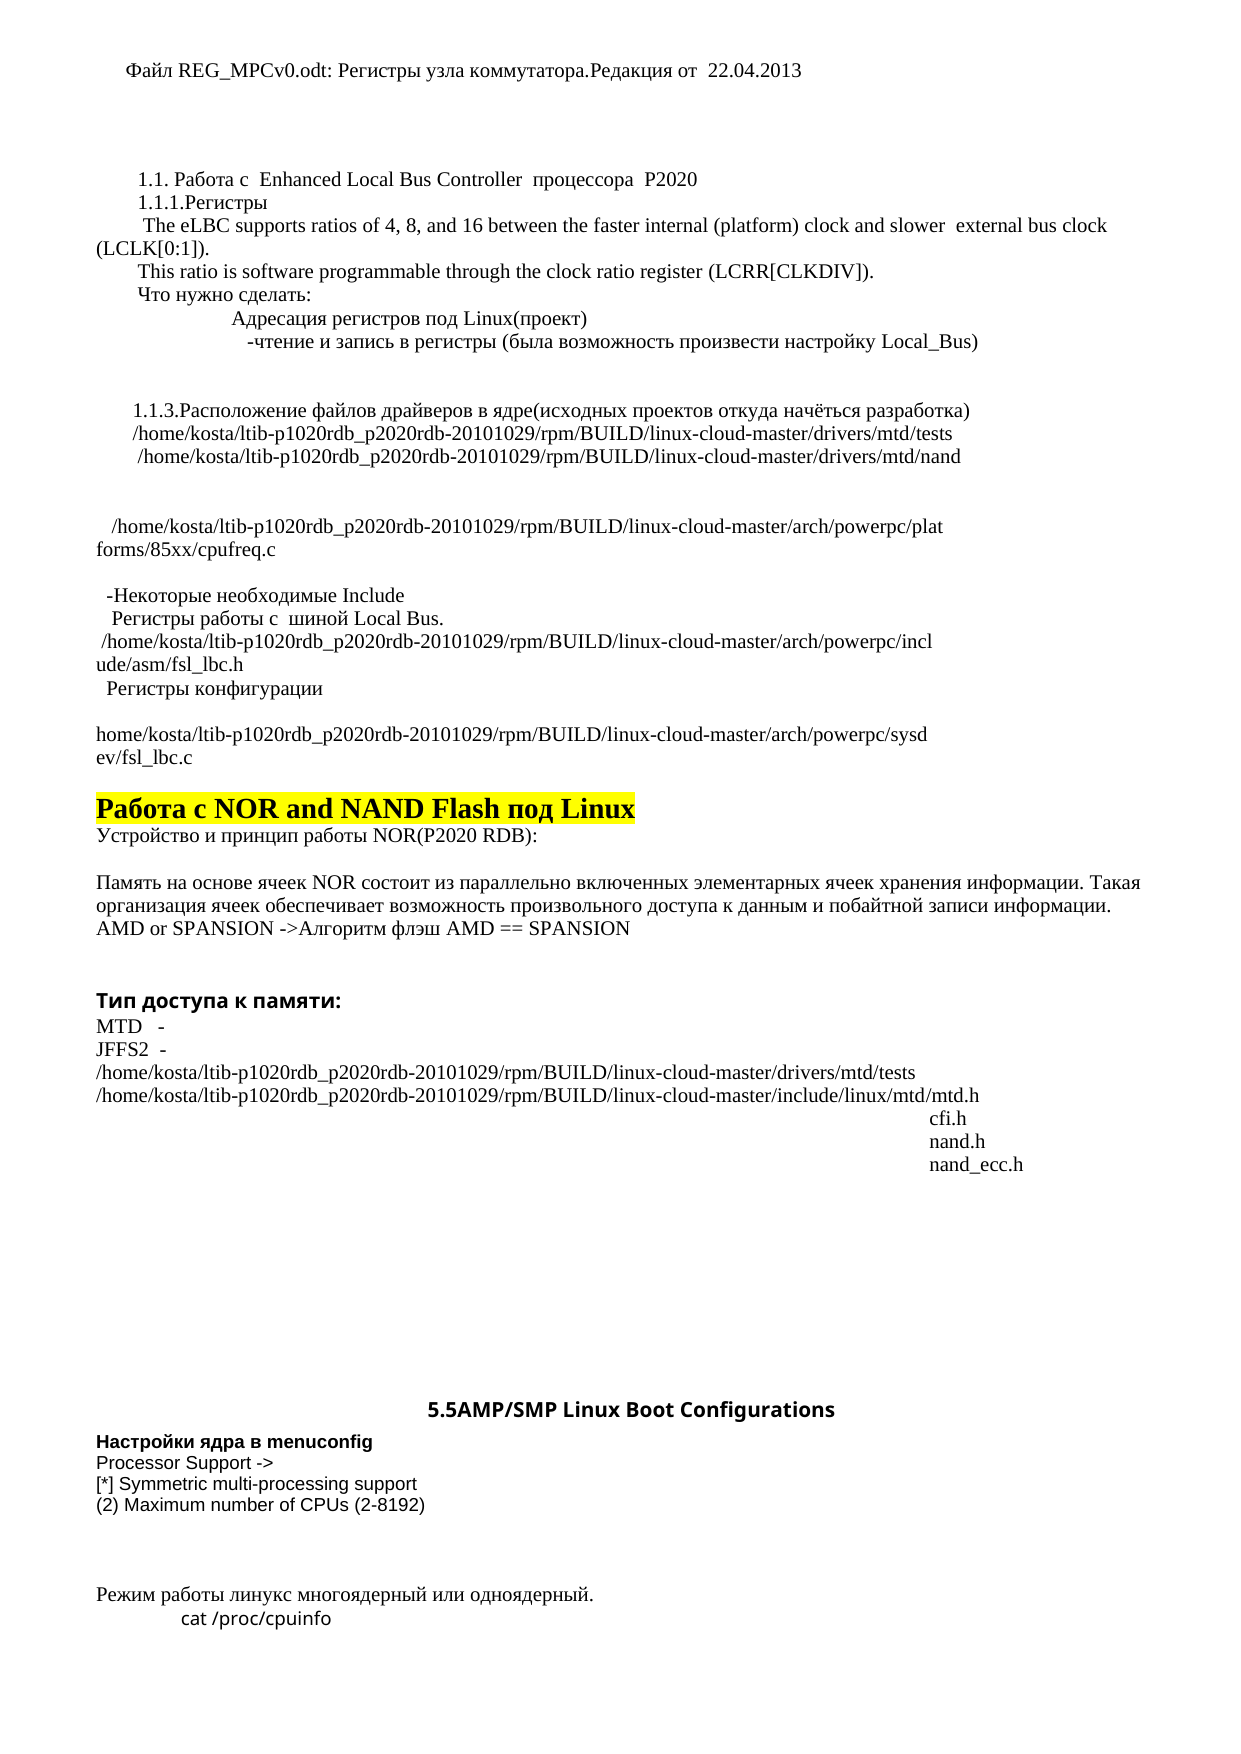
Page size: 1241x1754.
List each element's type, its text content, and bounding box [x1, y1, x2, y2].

text [*] Symmetric multi-processing support [96, 1473, 1167, 1494]
text nand.h [96, 1130, 1167, 1153]
text -чтение и запись в регистры (была возможность произвести настройку Local_Bus) [96, 329, 1167, 353]
text Регистры работы с шиной Local Bus. [96, 607, 1167, 630]
text /home/kosta/ltib-p1020rdb_p2020rdb-20101029/rpm/BUILD/linux-cloud-master/drivers/mtd/tests [96, 1061, 1167, 1084]
text forms/85xx/cpufreq.c [96, 538, 1167, 561]
text /home/kosta/ltib-p1020rdb_p2020rdb-20101029/rpm/BUILD/linux-cloud-master/drivers/mtd/tests [96, 422, 1167, 445]
text ude/asm/fsl_lbc.h [96, 653, 1167, 676]
text Тип доступа к памяти: [96, 986, 1167, 1014]
text ev/fsl_lbc.c [96, 746, 1167, 769]
text Настройки ядра в menuconfig [96, 1432, 1167, 1452]
text This ratio is software programmable through the clock ratio register (LCRR[CLKDIV]). [96, 260, 1167, 283]
text /home/kosta/ltib-p1020rdb_p2020rdb-20101029/rpm/BUILD/linux-cloud-master/arch/powerpc/plat [96, 514, 1167, 538]
text Устройство и принцип работы NOR(P2020 RDB): [96, 824, 1167, 847]
text 1.1.1.Регистры [96, 191, 1167, 214]
text nand_ecc.h [96, 1153, 1167, 1176]
text Память на основе ячеек NOR состоит из параллельно включенных элементарных ячеек хранения информации. Такая организация ячеек обеспечивает возможность произвольного доступа к данным и побайтной записи информации. [96, 871, 1167, 917]
text cat /proc/cpuinfo [171, 1606, 1167, 1631]
text 5.5AMP/SMP Linux Boot Configurations [96, 1395, 1167, 1423]
text home/kosta/ltib-p1020rdb_p2020rdb-20101029/rpm/BUILD/linux-cloud-master/arch/powerpc/sysd [96, 723, 1167, 746]
text AMD or SPANSION ->Алгоритм флэш AMD == SPANSION [96, 917, 1167, 940]
text cfi.h [96, 1107, 1167, 1130]
text MTD - [96, 1014, 1167, 1038]
text /home/kosta/ltib-p1020rdb_p2020rdb-20101029/rpm/BUILD/linux-cloud-master/arch/powerpc/incl [96, 630, 1167, 653]
text (2) Maximum number of CPUs (2-8192) [96, 1494, 1167, 1515]
text Регистры конфигурации [96, 676, 1167, 699]
text -Некоторые необходимые Include [96, 584, 1167, 607]
text JFFS2 - [96, 1038, 1167, 1061]
text /home/kosta/ltib-p1020rdb_p2020rdb-20101029/rpm/BUILD/linux-cloud-master/include/linux/mtd/mtd.h [96, 1084, 1167, 1107]
text Что нужно сделать: [96, 283, 1167, 306]
text Адресация регистров под Linux(проект) [96, 306, 1167, 329]
text Режим работы линукс многоядерный или одноядерный. [96, 1582, 1167, 1606]
text 1.1. Работа с Enhanced Local Bus Controller процессора P2020 [96, 168, 1167, 191]
text 1.1.3.Расположение файлов драйверов в ядре(исходных проектов откуда начёться разработка) [96, 399, 1167, 422]
text /home/kosta/ltib-p1020rdb_p2020rdb-20101029/rpm/BUILD/linux-cloud-master/drivers/mtd/nand [96, 445, 1167, 468]
text The eLBC supports ratios of 4, 8, and 16 between the faster internal (platform) clock and slower external bus clock (LCLK[0:1]). [96, 214, 1167, 260]
text Работа с NOR and NAND Flash под Linux [96, 792, 1167, 824]
text Processor Support -> [96, 1452, 1167, 1473]
